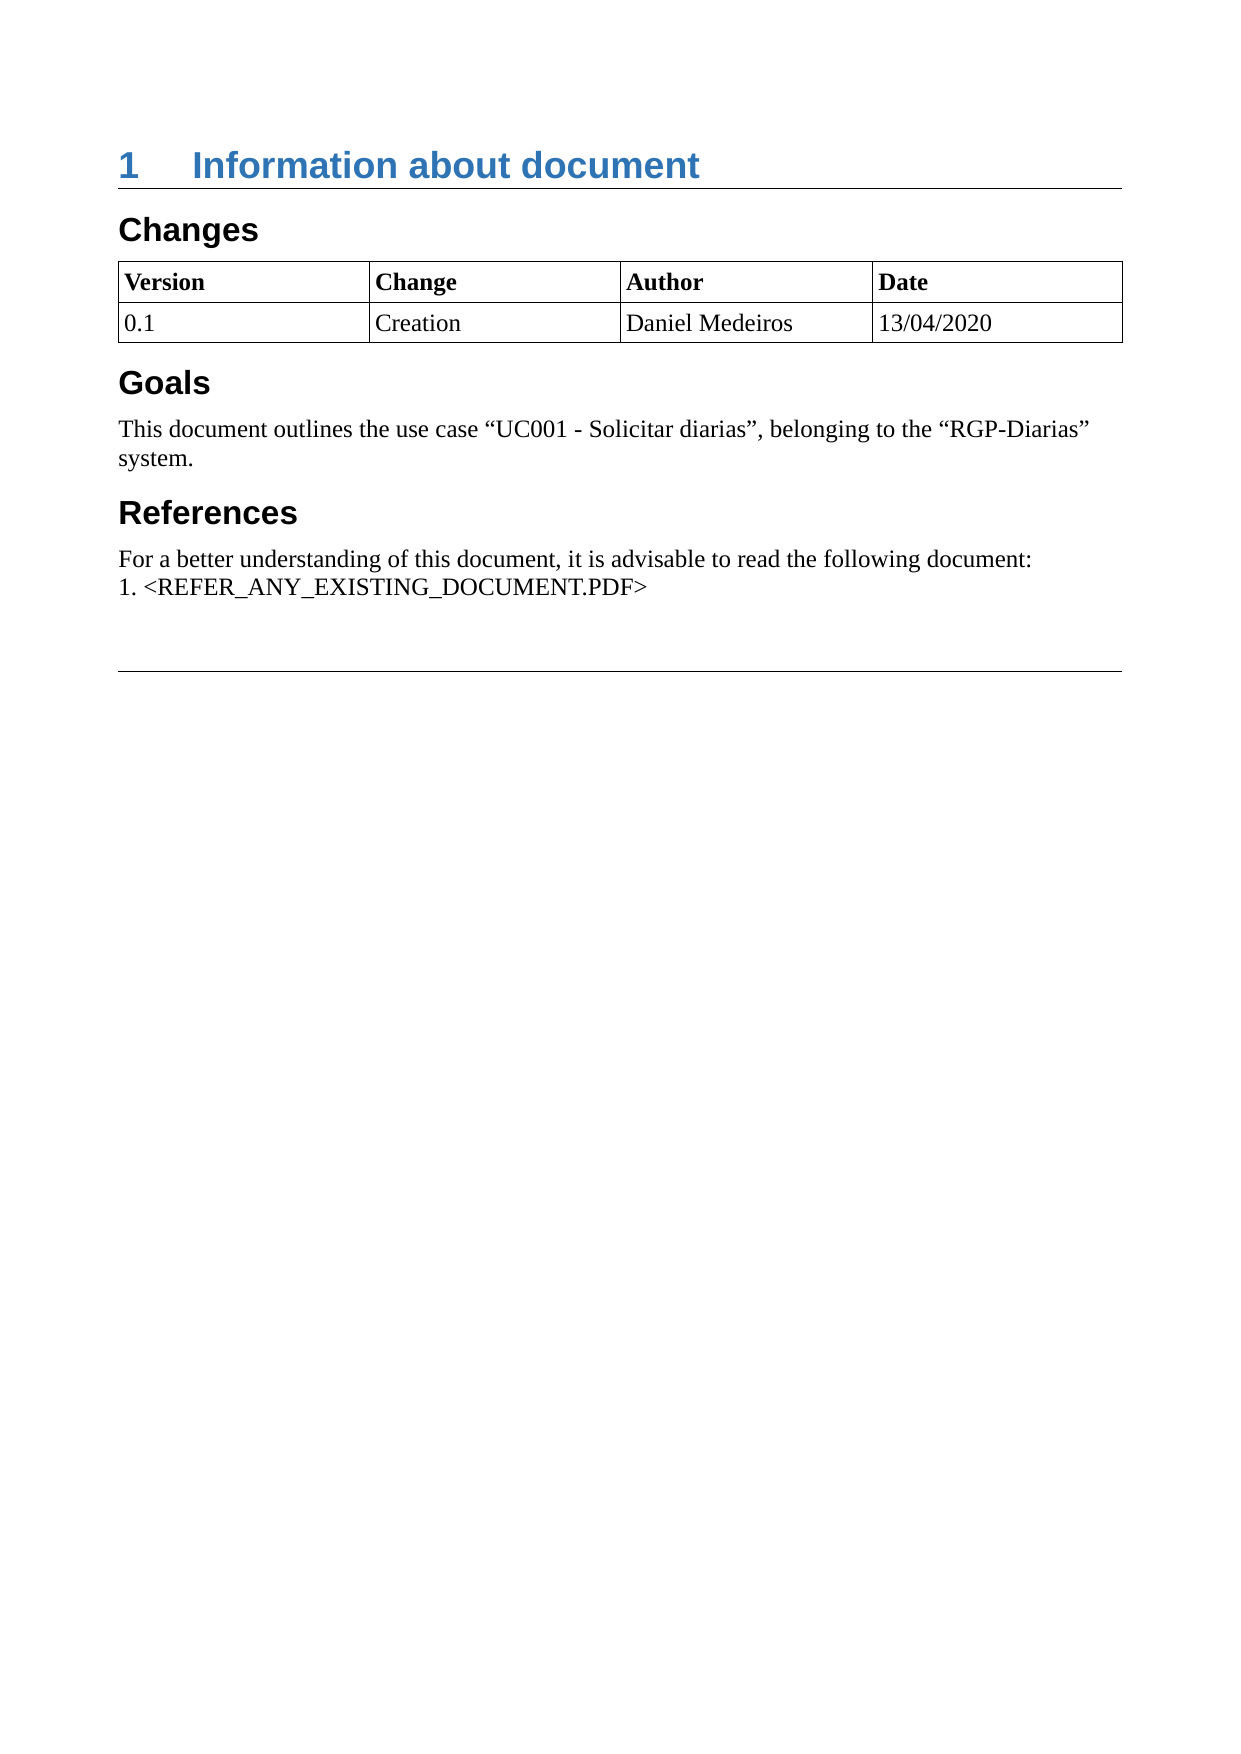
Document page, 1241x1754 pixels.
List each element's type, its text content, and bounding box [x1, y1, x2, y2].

table_cell Creation [370, 303, 620, 342]
table_header Date [873, 262, 1122, 301]
text For a better understanding of this document, it is advisable to read the following document: [118, 544, 1122, 572]
table_cell Daniel Medeiros [621, 303, 872, 342]
table_header Change [370, 262, 620, 301]
table_header Version [119, 262, 369, 301]
subtitle Goals [118, 363, 1122, 402]
text 1. <REFER_ANY_EXISTING_DOCUMENT.PDF> [118, 572, 1122, 601]
text This document outlines the use case “UC001 - Solicitar diarias”, belonging to the “RGP-Diarias” system. [118, 414, 1122, 472]
table_header Author [621, 262, 872, 301]
table_cell 13/04/2020 [873, 303, 1122, 342]
subtitle Information about document [118, 143, 1122, 188]
table_cell 0.1 [119, 303, 369, 342]
subtitle Changes [118, 210, 1122, 248]
subtitle References [118, 493, 1122, 531]
